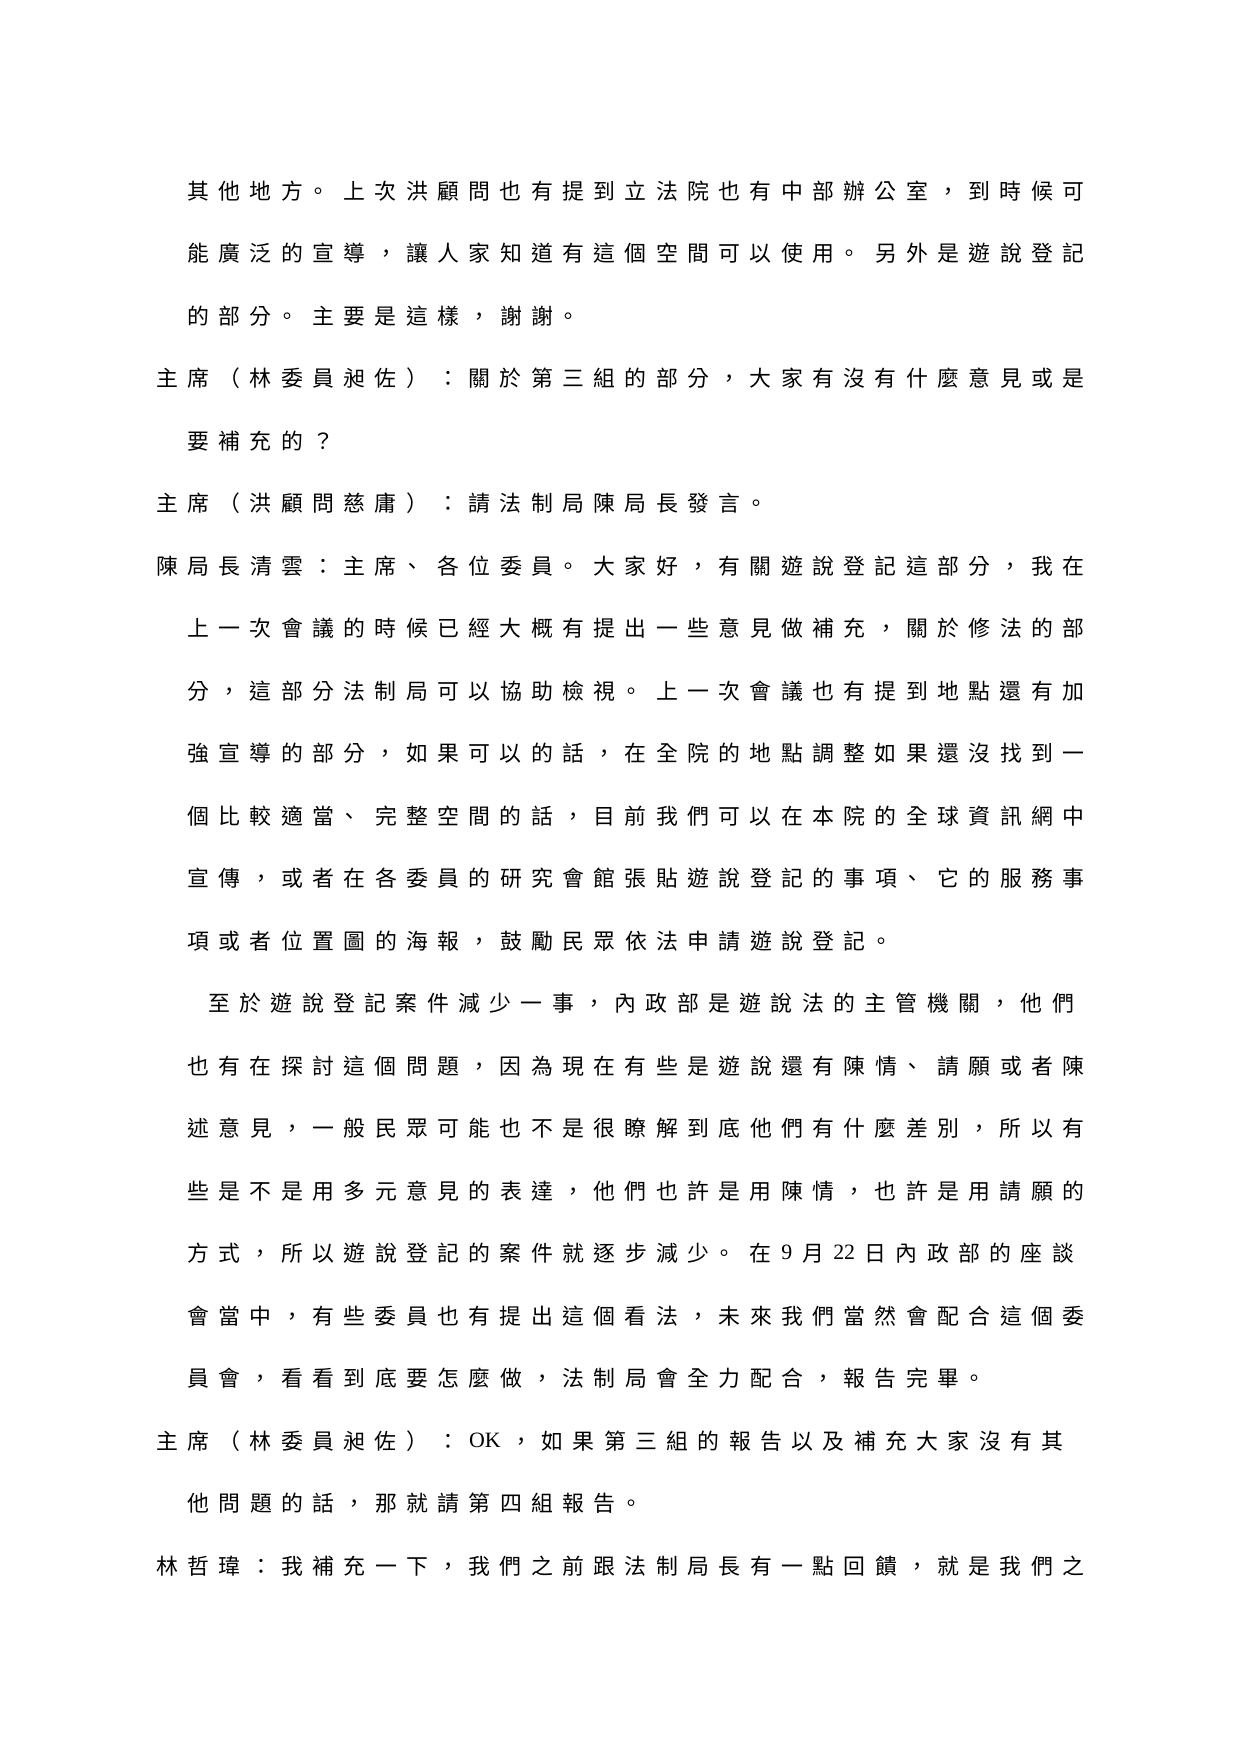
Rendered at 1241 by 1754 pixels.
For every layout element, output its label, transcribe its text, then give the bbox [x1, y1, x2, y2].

text 主席（洪顧問慈庸）：請法制局陳局長發言。 [151, 471, 1089, 533]
text 陳局長清雲：主席、各位委員。大家好，有關遊說登記這部分，我在上一次會議的時候已經大概有提出一些意見做補充，關於修法的部分，這部分法制局可以協助檢視。上一次會議也有提到地點還有加強宣導的部分，如果可以的話，在全院的地點調整如果還沒找到一個比較適當、完整空間的話，目前我們可以在本院的全球資訊網中宣傳，或者在各委員的研究會館張貼遊說登記的事項、它的服務事項或者位置圖的海報，鼓勵民眾依法申請遊說登記。 [151, 533, 1089, 971]
text 主席（林委員昶佐）：OK，如果第三組的報告以及補充大家沒有其他問題的話，那就請第四組報告。 [151, 1408, 1089, 1533]
text 其他地方。上次洪顧問也有提到立法院也有中部辦公室，到時候可能廣泛的宣導，讓人家知道有這個空間可以使用。另外是遊說登記的部分。主要是這樣，謝謝。 [151, 158, 1089, 346]
text 至於遊說登記案件減少一事，內政部是遊說法的主管機關，他們也有在探討這個問題，因為現在有些是遊說還有陳情、請願或者陳述意見，一般民眾可能也不是很瞭解到底他們有什麼差別，所以有些是不是用多元意見的表達，他們也許是用陳情，也許是用請願的方式，所以遊說登記的案件就逐步減少。在9月22日內政部的座談會當中，有些委員也有提出這個看法，未來我們當然會配合這個委員會，看看到底要怎麼做，法制局會全力配合，報告完畢。 [173, 971, 1089, 1408]
text 主席（林委員昶佐）：關於第三組的部分，大家有沒有什麼意見或是要補充的？ [151, 346, 1089, 471]
text 林哲瑋：我補充一下，我們之前跟法制局長有一點回饋，就是我們之 [151, 1533, 1089, 1596]
